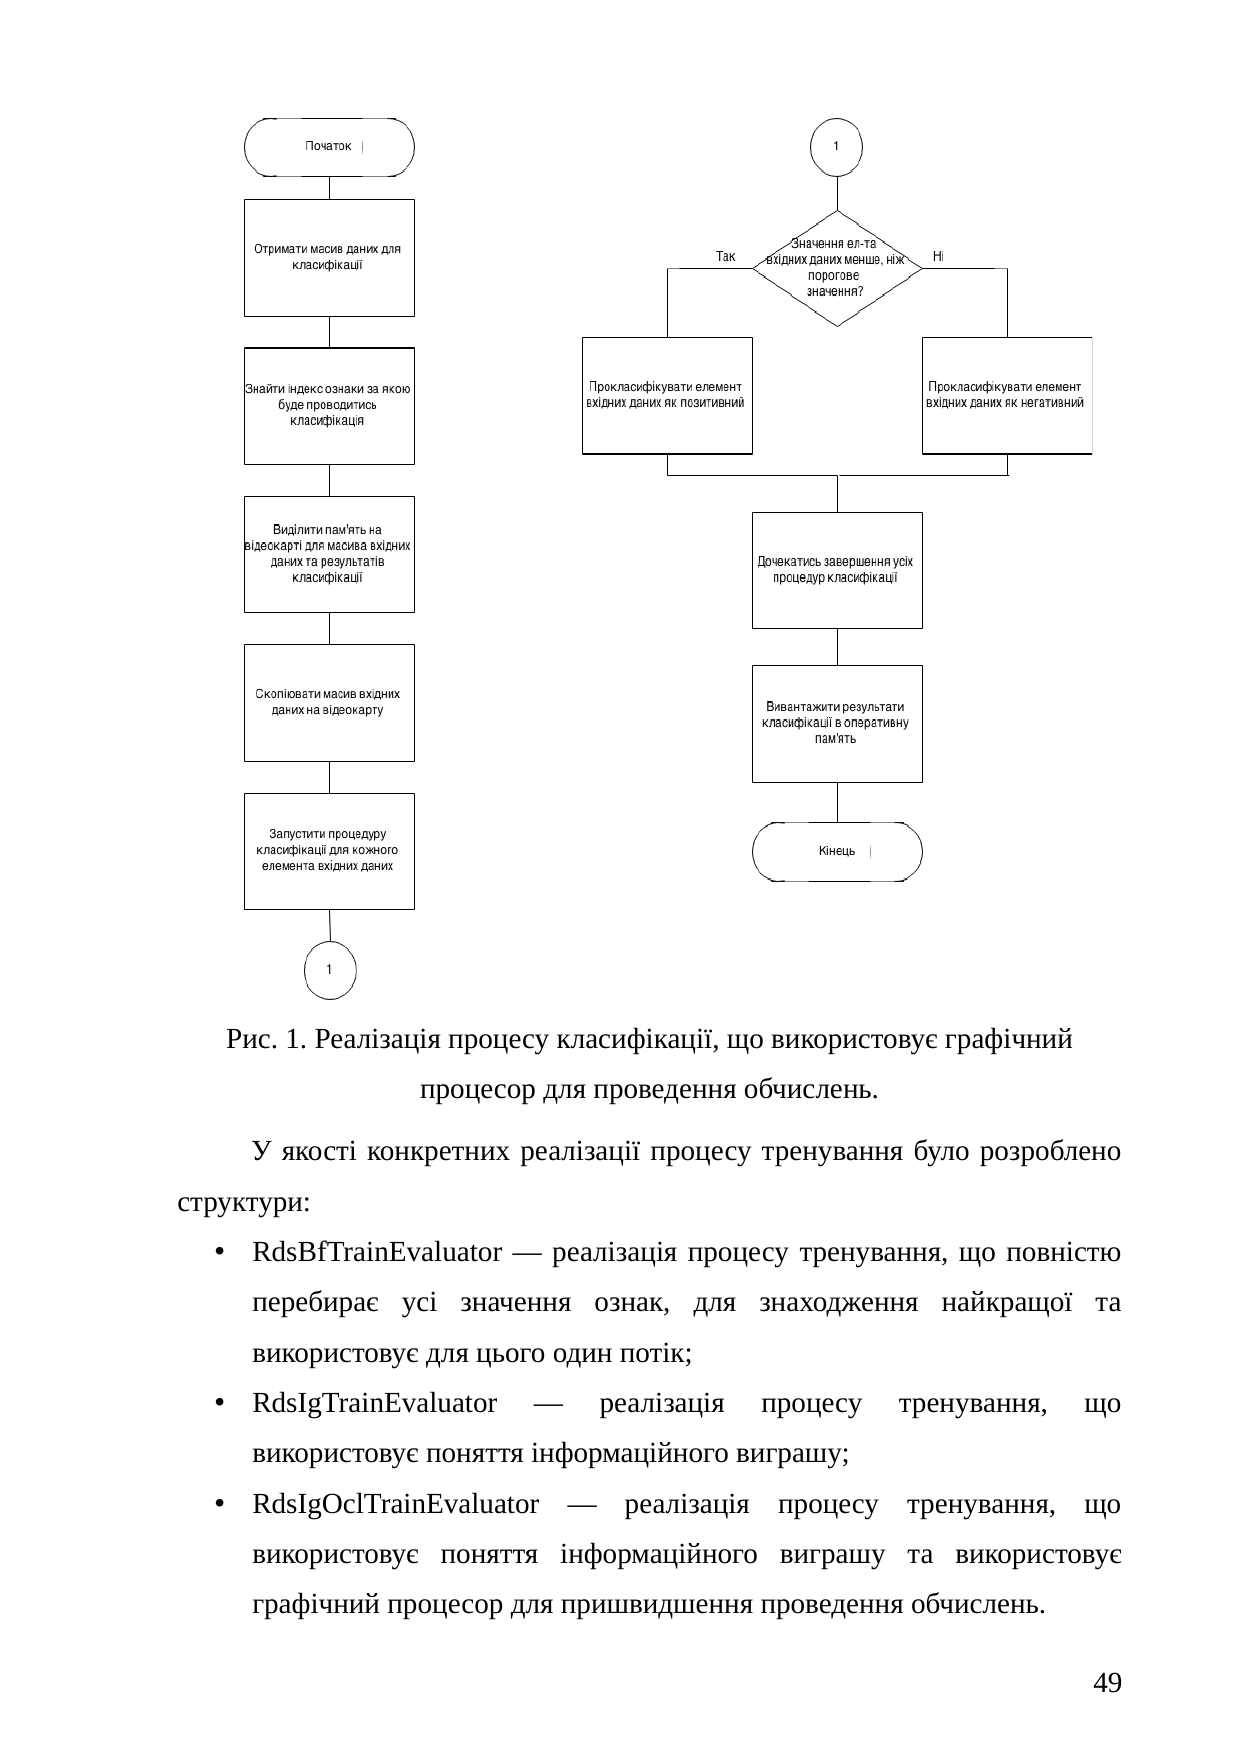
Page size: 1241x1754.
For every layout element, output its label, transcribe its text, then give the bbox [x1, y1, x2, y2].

text У якості конкретних реалізації процесу тренування було розроблено структури: [177, 1133, 1122, 1217]
list RdsIgOclTrainEvaluator — реалізація процесу тренування, що використовує поняття інформаційного виграшу та використовує графічний процесор для пришвидшення проведення обчислень. [214, 1486, 1122, 1620]
picture [206, 118, 1093, 1004]
text Рис. 1. Реалізація процесу класифікації, що використовує графічний процесор для проведення обчислень. [177, 1021, 1122, 1104]
list RdsIgTrainEvaluator — реалізація процесу тренування, що використовує поняття інформаційного виграшу; [214, 1385, 1122, 1469]
list RdsBfTrainEvaluator — реалізація процесу тренування, що повністю перебирає усі значення ознак, для знаходження найкращої та використовує для цього один потік; [214, 1234, 1122, 1368]
